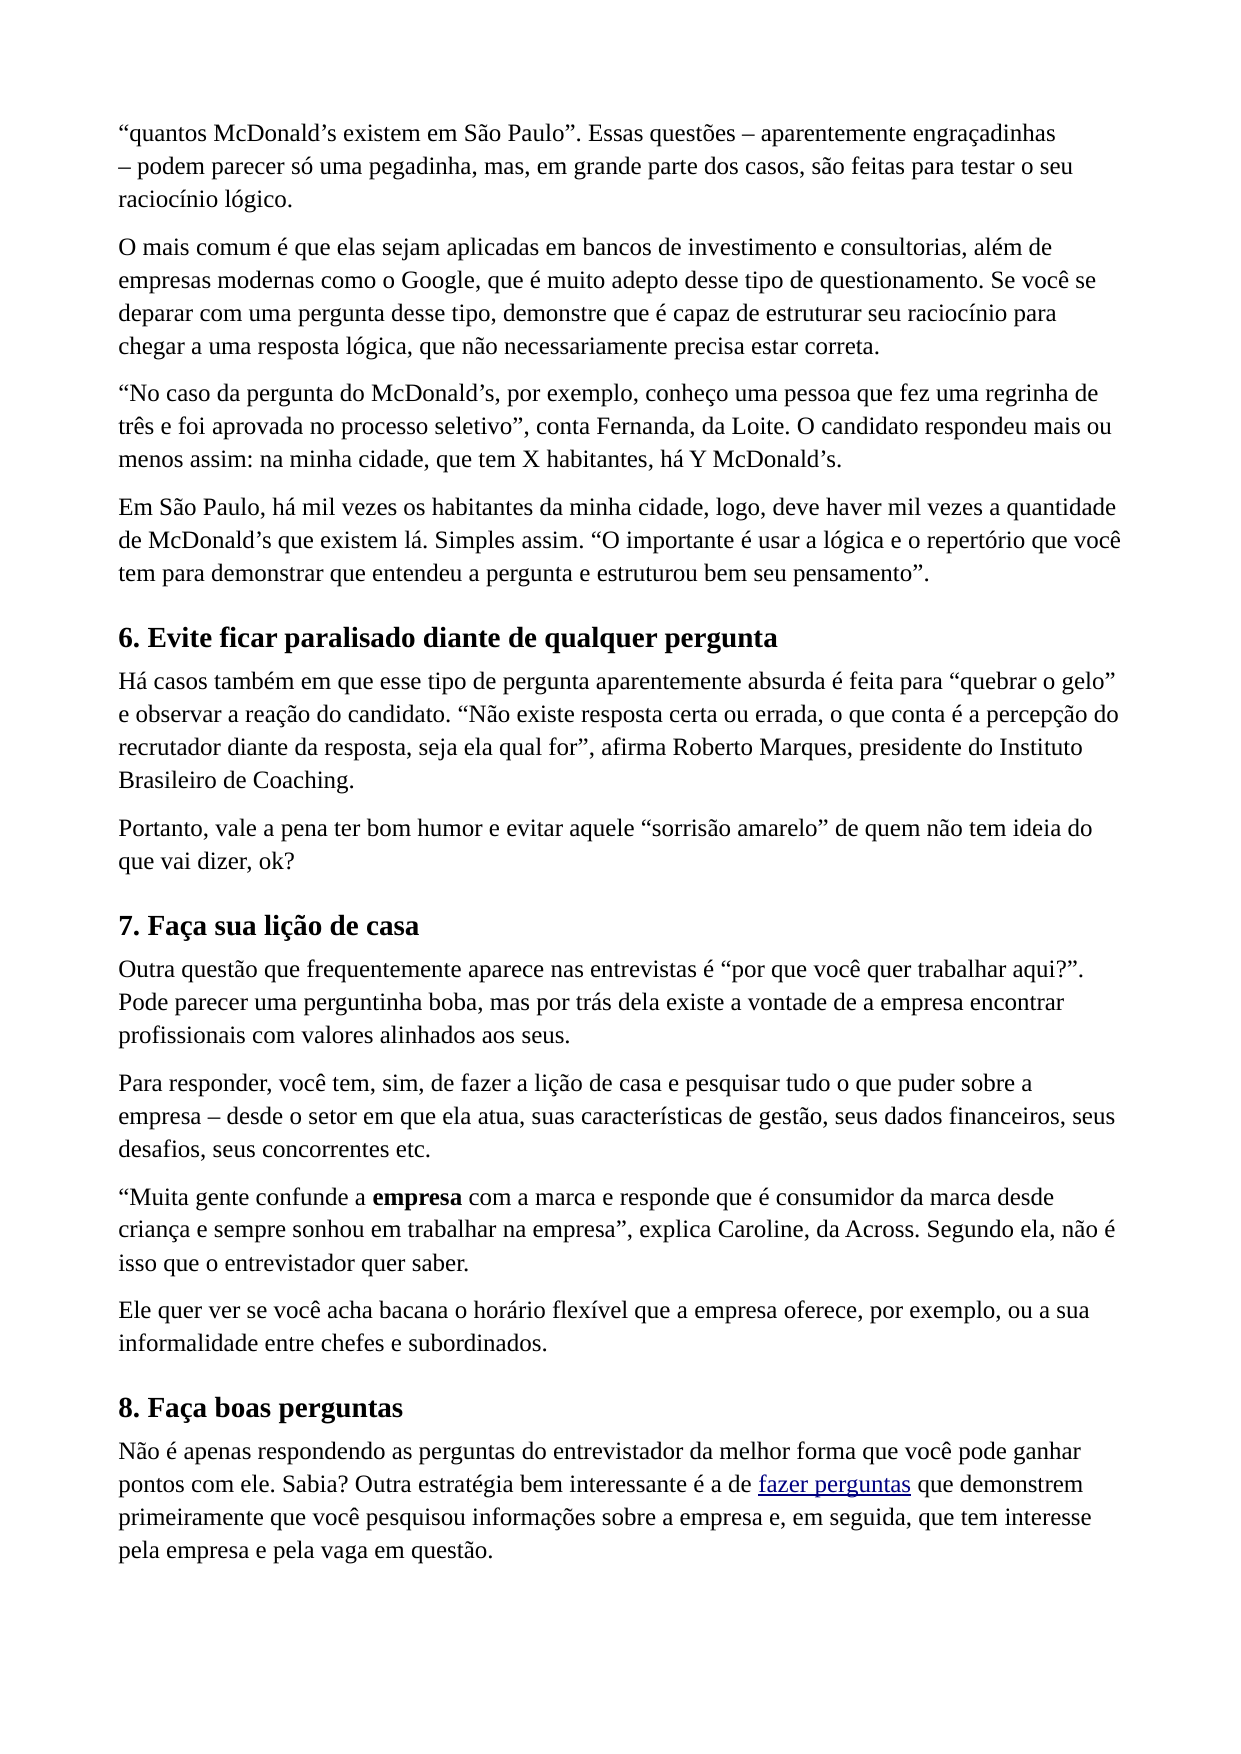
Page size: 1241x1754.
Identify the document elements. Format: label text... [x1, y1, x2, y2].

text “Muita gente confunde a empresa com a marca e responde que é consumidor da marca desde criança e sempre sonhou em trabalhar na empresa”, explica Caroline, da Across. Segundo ela, não é isso que o entrevistador quer saber. [118, 1182, 1122, 1276]
text “No caso da pergunta do McDonald’s, por exemplo, conheço uma pessoa que fez uma regrinha de três e foi aprovada no processo seletivo”, conta Fernanda, da Loite. O candidato respondeu mais ou menos assim: na minha cidade, que tem X habitantes, há Y McDonald’s. [118, 378, 1122, 473]
text Em São Paulo, há mil vezes os habitantes da minha cidade, logo, deve haver mil vezes a quantidade de McDonald’s que existem lá. Simples assim. “O importante é usar a lógica e o repertório que você tem para demonstrar que entendeu a pergunta e estruturou bem seu pensamento”. [118, 492, 1122, 587]
text Portanto, vale a pena ter bom humor e evitar aquele “sorrisão amarelo” de quem não tem ideia do que vai dizer, ok? [118, 813, 1122, 875]
text Ele quer ver se você acha bacana o horário flexível que a empresa oferece, por exemplo, ou a sua informalidade entre chefes e subordinados. [118, 1295, 1122, 1357]
text Para responder, você tem, sim, de fazer a lição de casa e pesquisar tudo o que puder sobre a empresa – desde o setor em que ela atua, suas características de gestão, seus dados financeiros, seus desafios, seus concorrentes etc. [118, 1068, 1122, 1163]
text “quantos McDonald’s existem em São Paulo”. Essas questões – aparentemente engraçadinhas – podem parecer só uma pegadinha, mas, em grande parte dos casos, são feitas para testar o seu raciocínio lógico. [118, 118, 1122, 213]
subtitle 7. Faça sua lição de casa [118, 908, 1122, 942]
subtitle 8. Faça boas perguntas [118, 1390, 1122, 1424]
text Há casos também em que esse tipo de pergunta aparentemente absurda é feita para “quebrar o gelo” e observar a reação do candidato. “Não existe resposta certa ou errada, o que conta é a percepção do recrutador diante da resposta, seja ela qual for”, afirma Roberto Marques, presidente do Instituto Brasileiro de Coaching. [118, 666, 1122, 794]
text O mais comum é que elas sejam aplicadas em bancos de investimento e consultorias, além de empresas modernas como o Google, que é muito adepto desse tipo de questionamento. Se você se deparar com uma pergunta desse tipo, demonstre que é capaz de estruturar seu raciocínio para chegar a uma resposta lógica, que não necessariamente precisa estar correta. [118, 232, 1122, 359]
text Outra questão que frequentemente aparece nas entrevistas é “por que você quer trabalhar aqui?”. Pode parecer uma perguntinha boba, mas por trás dela existe a vontade de a empresa encontrar profissionais com valores alinhados aos seus. [118, 954, 1122, 1049]
subtitle 6. Evite ficar paralisado diante de qualquer pergunta [118, 620, 1122, 654]
text Não é apenas respondendo as perguntas do entrevistador da melhor forma que você pode ganhar pontos com ele. Sabia? Outra estratégia bem interessante é a de fazer perguntas que demonstrem primeiramente que você pesquisou informações sobre a empresa e, em seguida, que tem interesse pela empresa e pela vaga em questão. [118, 1436, 1122, 1564]
